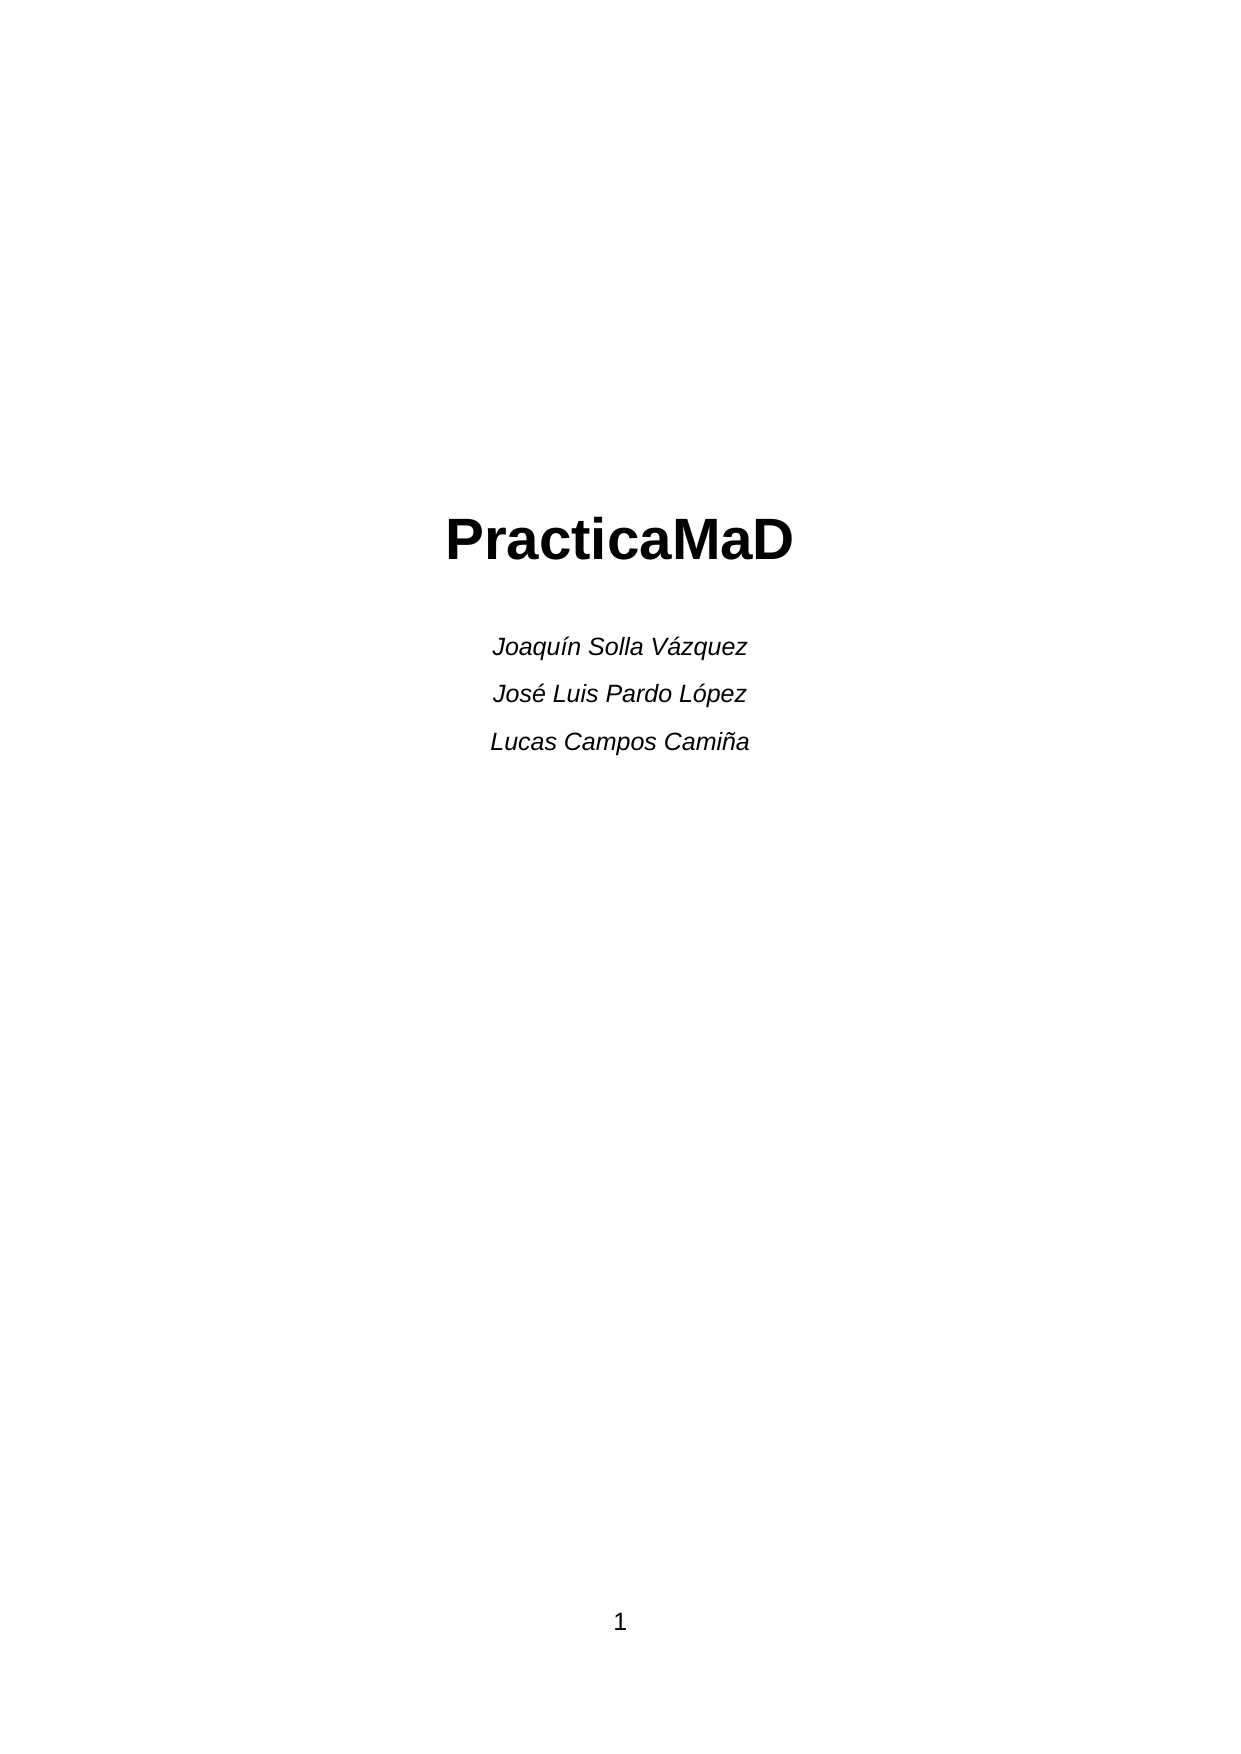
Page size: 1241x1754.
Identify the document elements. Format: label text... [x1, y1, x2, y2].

title PracticaMaD [118, 504, 1122, 572]
text José Luis Pardo López [118, 679, 1122, 708]
text Lucas Campos Camiña [118, 727, 1122, 756]
text Joaquín Solla Vázquez [118, 632, 1122, 660]
